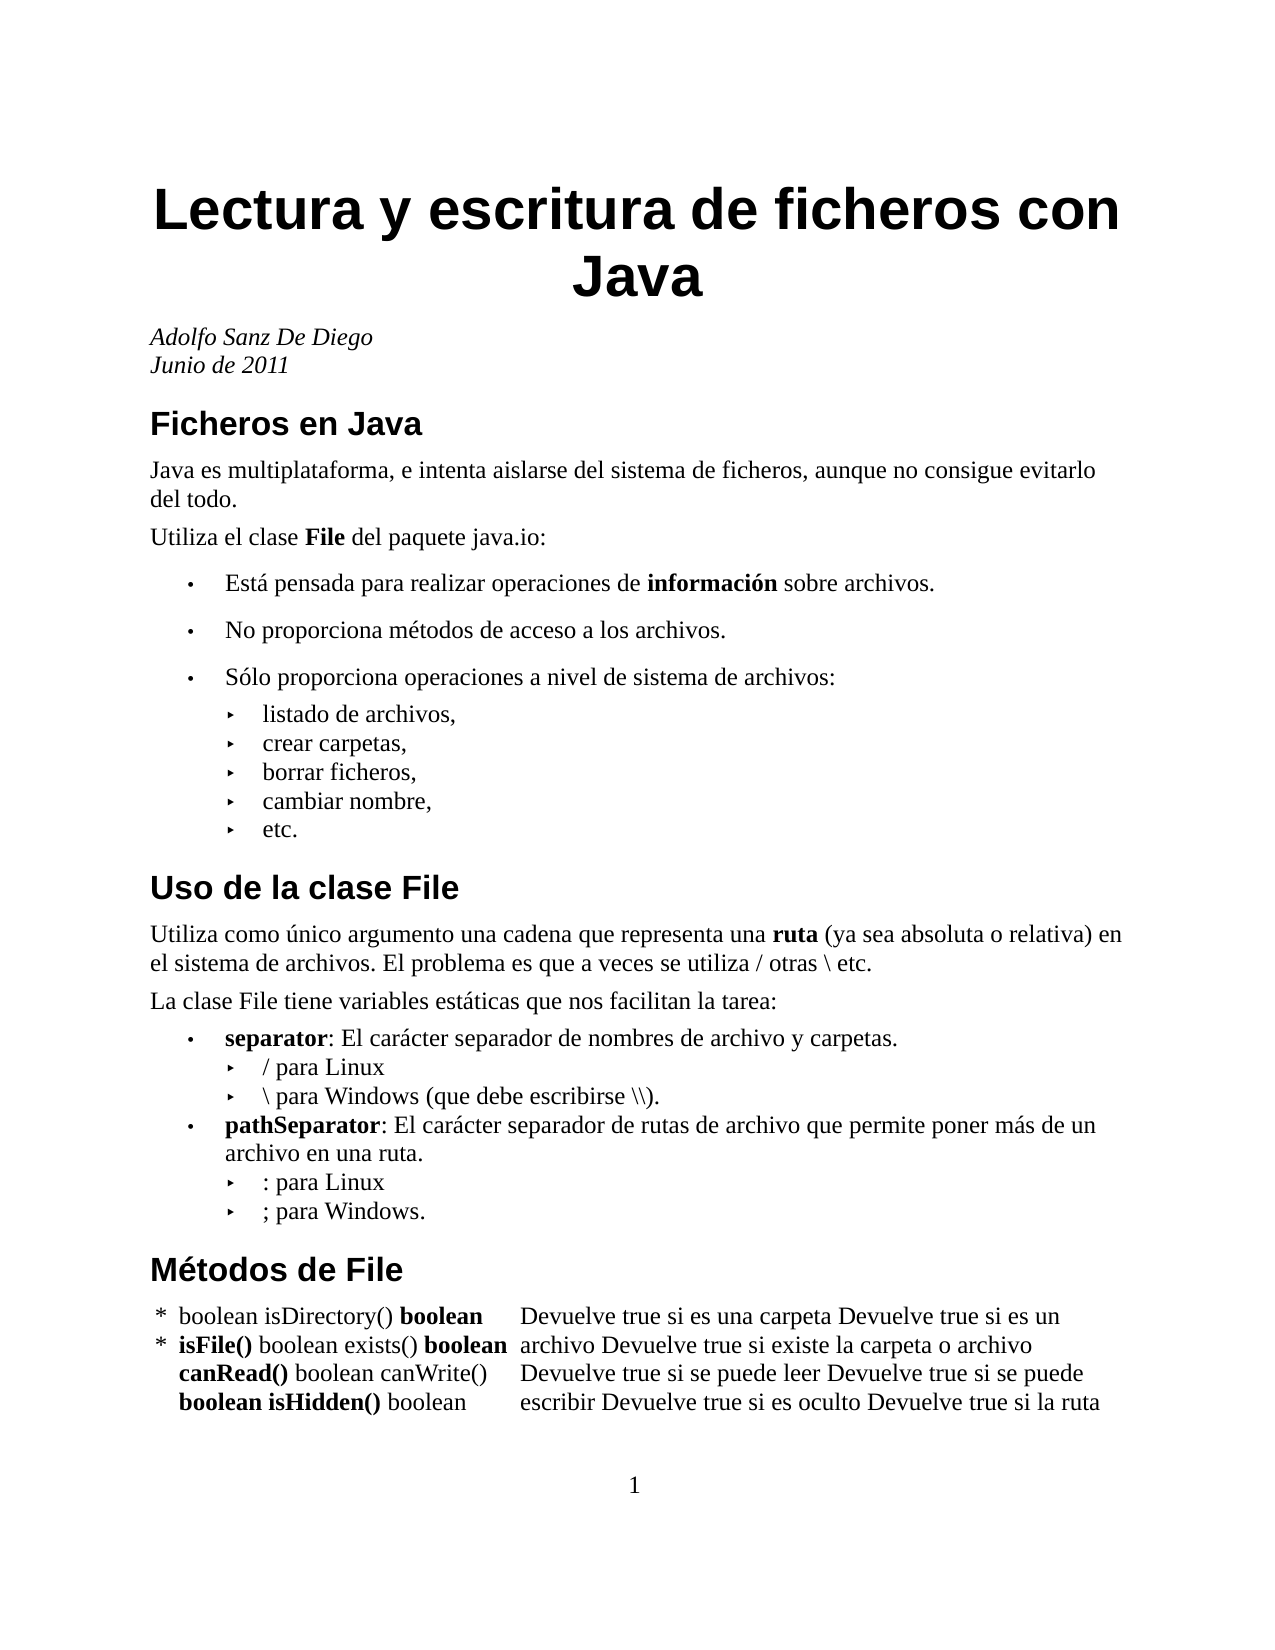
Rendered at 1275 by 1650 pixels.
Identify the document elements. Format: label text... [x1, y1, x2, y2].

list pathSeparator: El carácter separador de rutas de archivo que permite poner más de un archivo en una ruta. [187, 1110, 1125, 1167]
list No proporciona métodos de acceso a los archivos. [187, 615, 1125, 644]
subtitle Métodos de File [150, 1250, 1125, 1288]
table_header Devuelve true si es una carpeta Devuelve true si es un archivo Devuelve true si existe la carpeta o archivo Devuelve true si se puede leer Devuelve true si se puede escribir Devuelve true si es oculto Devuelve true si la ruta [516, 1301, 1125, 1416]
subtitle Uso de la clase File [150, 868, 1125, 907]
list : para Linux [225, 1167, 1125, 1196]
title Lectura y escritura de ficheros con Java [150, 175, 1125, 309]
subtitle Ficheros en Java [150, 404, 1125, 443]
table_header boolean isDirectory() boolean isFile() boolean exists() boolean canRead() boolean canWrite() boolean isHidden() boolean [174, 1301, 516, 1416]
text Adolfo Sanz De Diego [150, 322, 1125, 350]
list separator: El carácter separador de nombres de archivo y carpetas. [187, 1023, 1125, 1052]
text Java es multiplataforma, e intenta aislarse del sistema de ficheros, aunque no consigue evitarlo del todo. [150, 455, 1125, 513]
text Utiliza el clase File del paquete java.io: [150, 522, 1125, 551]
text La clase File tiene variables estáticas que nos facilitan la tarea: [150, 986, 1125, 1014]
list listado de archivos, [225, 699, 1125, 728]
list \ para Windows (que debe escribirse \\). [225, 1081, 1125, 1110]
list etc. [225, 814, 1125, 843]
list Está pensada para realizar operaciones de información sobre archivos. [187, 568, 1125, 597]
table_header ** [150, 1301, 174, 1416]
list cambiar nombre, [225, 786, 1125, 814]
list / para Linux [225, 1052, 1125, 1081]
list Sólo proporciona operaciones a nivel de sistema de archivos: [187, 662, 1125, 691]
text Utiliza como único argumento una cadena que representa una ruta (ya sea absoluta o relativa) en el sistema de archivos. El problema es que a veces se utiliza / otras \ etc. [150, 919, 1125, 977]
list borrar ficheros, [225, 757, 1125, 786]
list crear carpetas, [225, 728, 1125, 757]
text Junio de 2011 [150, 350, 1125, 379]
list ; para Windows. [225, 1196, 1125, 1225]
